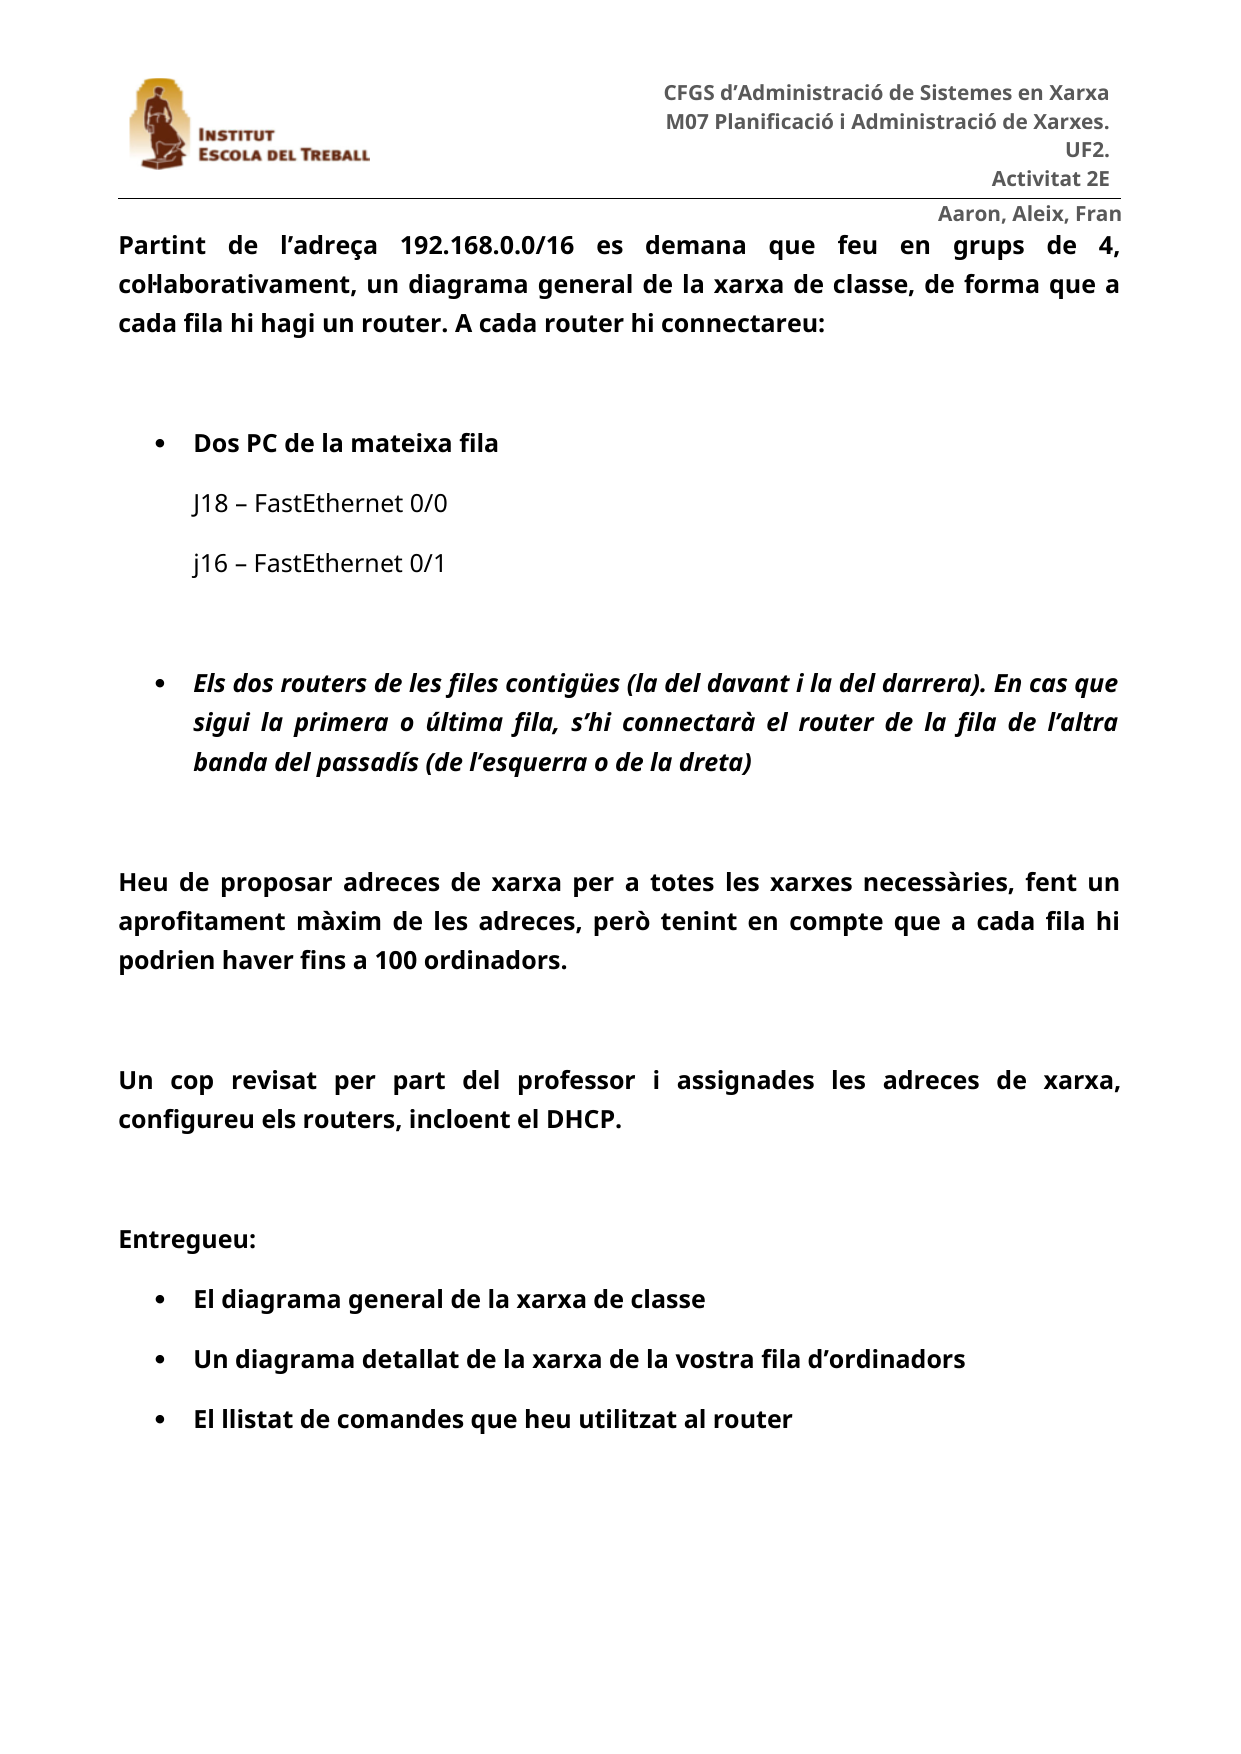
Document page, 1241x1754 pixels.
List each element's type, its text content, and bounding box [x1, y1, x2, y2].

list Dos PC de la mateixa fila [156, 426, 1122, 460]
list Un diagrama detallat de la xarxa de la vostra fila d’ordinadors [156, 1342, 1122, 1376]
list El diagrama general de la xarxa de classe [156, 1282, 1122, 1316]
list Entregueu: [118, 1222, 1122, 1256]
picture [129, 78, 370, 170]
list Heu de proposar adreces de xarxa per a totes les xarxes necessàries, fent un aprofitament màxim de les adreces, però tenint en compte que a cada fila hi podrien haver fins a 100 ordinadors. [118, 864, 1122, 977]
list J18 – FastEthernet 0/0 [193, 486, 1122, 520]
list j16 – FastEthernet 0/1 [193, 546, 1122, 580]
list El llistat de comandes que heu utilitzat al router [156, 1402, 1122, 1436]
list Partint de l’adreça 192.168.0.0/16 es demana que feu en grups de 4, col·laborativament, un diagrama general de la xarxa de classe, de forma que a cada fila hi hagi un router. A cada router hi connectareu: [118, 227, 1122, 340]
list Un cop revisat per part del professor i assignades les adreces de xarxa, configureu els routers, incloent el DHCP. [118, 1062, 1122, 1136]
list Els dos routers de les files contigües (la del davant i la del darrera). En cas que sigui la primera o última fila, s’hi connectarà el router de la fila de l’altra banda del passadís (de l’esquerra o de la dreta) [156, 666, 1122, 778]
